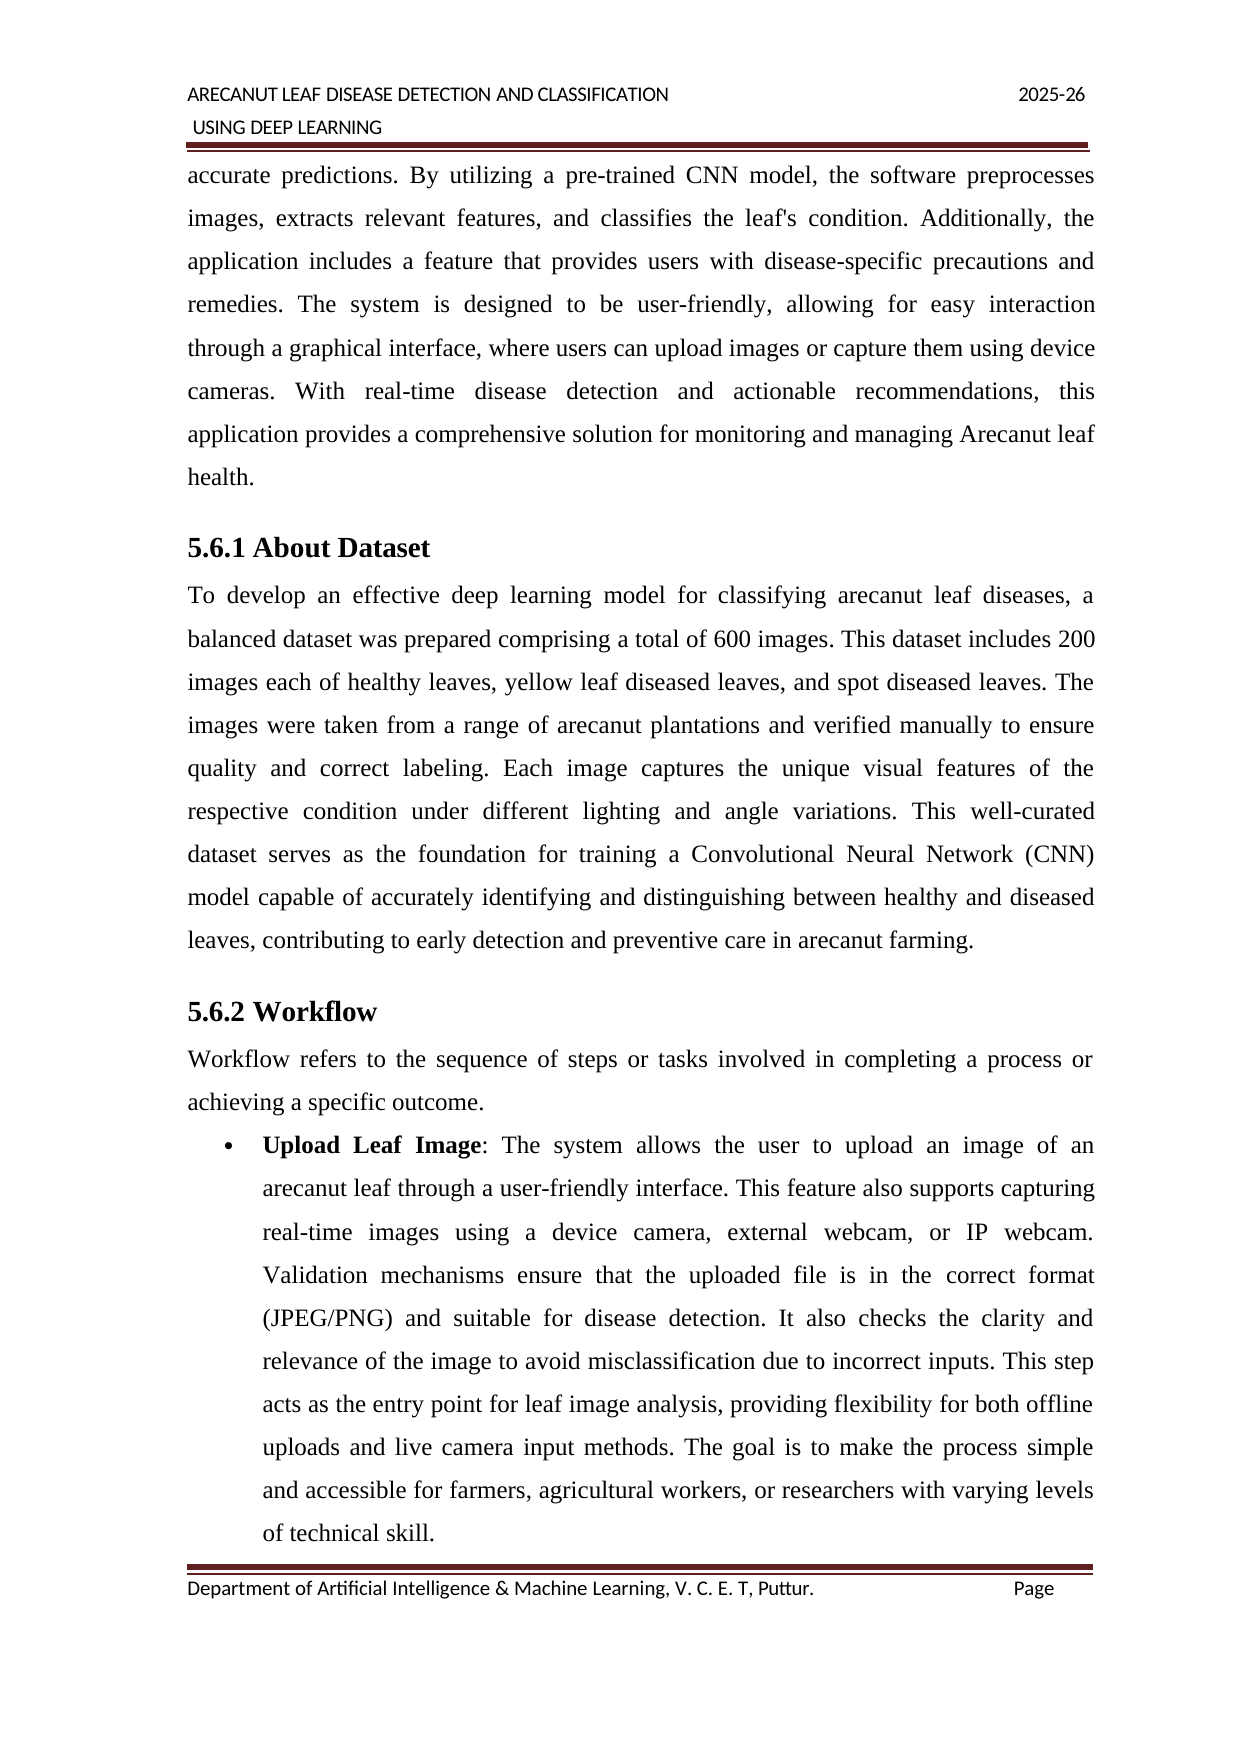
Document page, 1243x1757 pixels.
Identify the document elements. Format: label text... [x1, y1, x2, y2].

subtitle About Dataset [187, 530, 1125, 564]
list Upload Leaf Image: The system allows the user to upload an image of an arecanut leaf through a user-friendly interface. This feature also supports capturing real-time images using a device camera, external webcam, or IP webcam. Validation mechanisms ensure that the uploaded file is in the correct format (JPEG/PNG) and suitable for disease detection. It also checks the clarity and relevance of the image to avoid misclassification due to incorrect inputs. This step acts as the entry point for leaf image analysis, providing flexibility for both offline uploads and live camera input methods. The goal is to make the process simple and accessible for farmers, agricultural workers, or researchers with varying levels of technical skill. [225, 1130, 1095, 1547]
text To develop an effective deep learning model for classifying arecanut leaf diseases, a balanced dataset was prepared comprising a total of 600 images. This dataset includes 200 images each of healthy leaves, yellow leaf diseased leaves, and spot diseased leaves. The images were taken from a range of arecanut plantations and verified manually to ensure quality and correct labeling. Each image captures the unique visual features of the respective condition under different lighting and angle variations. This well-curated dataset serves as the foundation for training a Convolutional Neural Network (CNN) model capable of accurately identifying and distinguishing between healthy and diseased leaves, contributing to early detection and preventive care in arecanut farming. [187, 581, 1095, 954]
subtitle Workflow [187, 994, 1125, 1027]
text Workflow refers to the sequence of steps or tasks involved in completing a process or achieving a specific outcome. [187, 1044, 1094, 1116]
text accurate predictions. By utilizing a pre-trained CNN model, the software preprocesses images, extracts relevant features, and classifies the leaf's condition. Additionally, the application includes a feature that provides users with disease-specific precautions and remedies. The system is designed to be user-friendly, allowing for easy interaction through a graphical interface, where users can upload images or capture them using device cameras. With real-time disease detection and actionable recommendations, this application provides a comprehensive solution for monitoring and managing Arecanut leaf health. [187, 160, 1095, 491]
